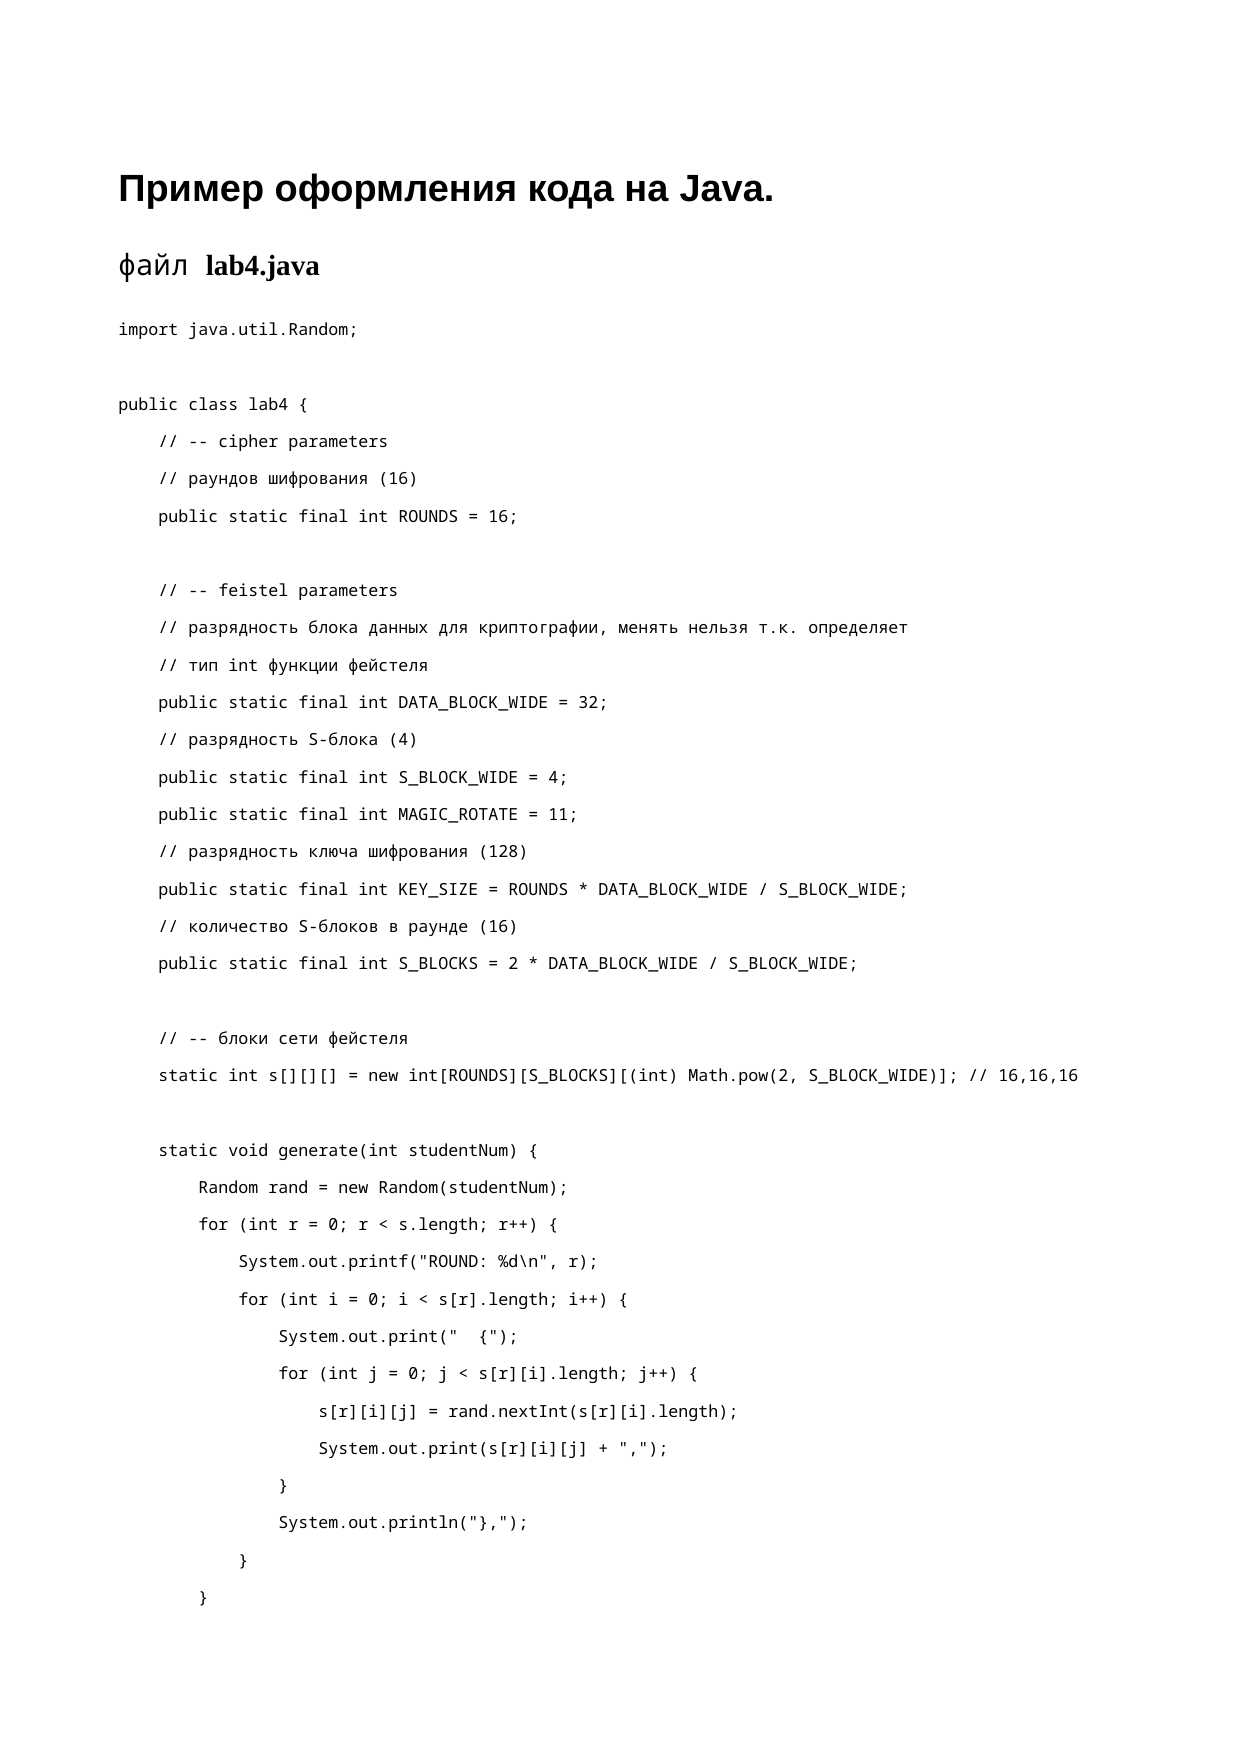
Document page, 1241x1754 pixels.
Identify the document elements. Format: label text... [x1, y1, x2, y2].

text // разрядность блока данных для криптографии, менять нельзя т.к. определяет [118, 616, 1122, 639]
text public static final int S_BLOCK_WIDE = 4; [118, 765, 1122, 788]
text public static final int S_BLOCKS = 2 * DATA_BLOCK_WIDE / S_BLOCK_WIDE; [118, 952, 1122, 974]
text // -- блоки сети фейстеля [118, 1026, 1122, 1049]
text // тип int функции фейстеля [118, 653, 1122, 676]
text for (int r = 0; r < s.length; r++) { [118, 1213, 1122, 1236]
text s[r][i][j] = rand.nextInt(s[r][i].length); [118, 1399, 1122, 1422]
text Random rand = new Random(studentNum); [118, 1176, 1122, 1198]
text public static final int DATA_BLOCK_WIDE = 32; [118, 691, 1122, 713]
text // количество S-блоков в раунде (16) [118, 914, 1122, 937]
text static void generate(int studentNum) { [118, 1138, 1122, 1161]
text // -- cipher parameters [118, 430, 1122, 452]
text System.out.print(" {"); [118, 1325, 1122, 1347]
text import java.util.Random; [118, 318, 1122, 341]
text } [118, 1474, 1122, 1497]
subtitle Пример оформления кода на Java. [118, 166, 1122, 209]
text // разрядность S-блока (4) [118, 728, 1122, 751]
text // разрядность ключа шифрования (128) [118, 840, 1122, 863]
text public static final int MAGIC_ROTATE = 11; [118, 803, 1122, 825]
text System.out.println("},"); [118, 1511, 1122, 1534]
text for (int j = 0; j < s[r][i].length; j++) { [118, 1362, 1122, 1385]
text System.out.printf("ROUND: %d\n", r); [118, 1250, 1122, 1273]
text public static final int ROUNDS = 16; [118, 504, 1122, 527]
text System.out.print(s[r][i][j] + ","); [118, 1437, 1122, 1459]
text for (int i = 0; i < s[r].length; i++) { [118, 1287, 1122, 1310]
text public class lab4 { [118, 392, 1122, 415]
text } [118, 1548, 1122, 1571]
text } [118, 1586, 1122, 1608]
text // раундов шифрования (16) [118, 467, 1122, 490]
text public static final int KEY_SIZE = ROUNDS * DATA_BLOCK_WIDE / S_BLOCK_WIDE; [118, 877, 1122, 900]
text файл lab4.java [118, 244, 1122, 283]
text // -- feistel parameters [118, 579, 1122, 602]
text static int s[][][] = new int[ROUNDS][S_BLOCKS][(int) Math.pow(2, S_BLOCK_WIDE)]; // 16,16,16 [118, 1064, 1122, 1086]
